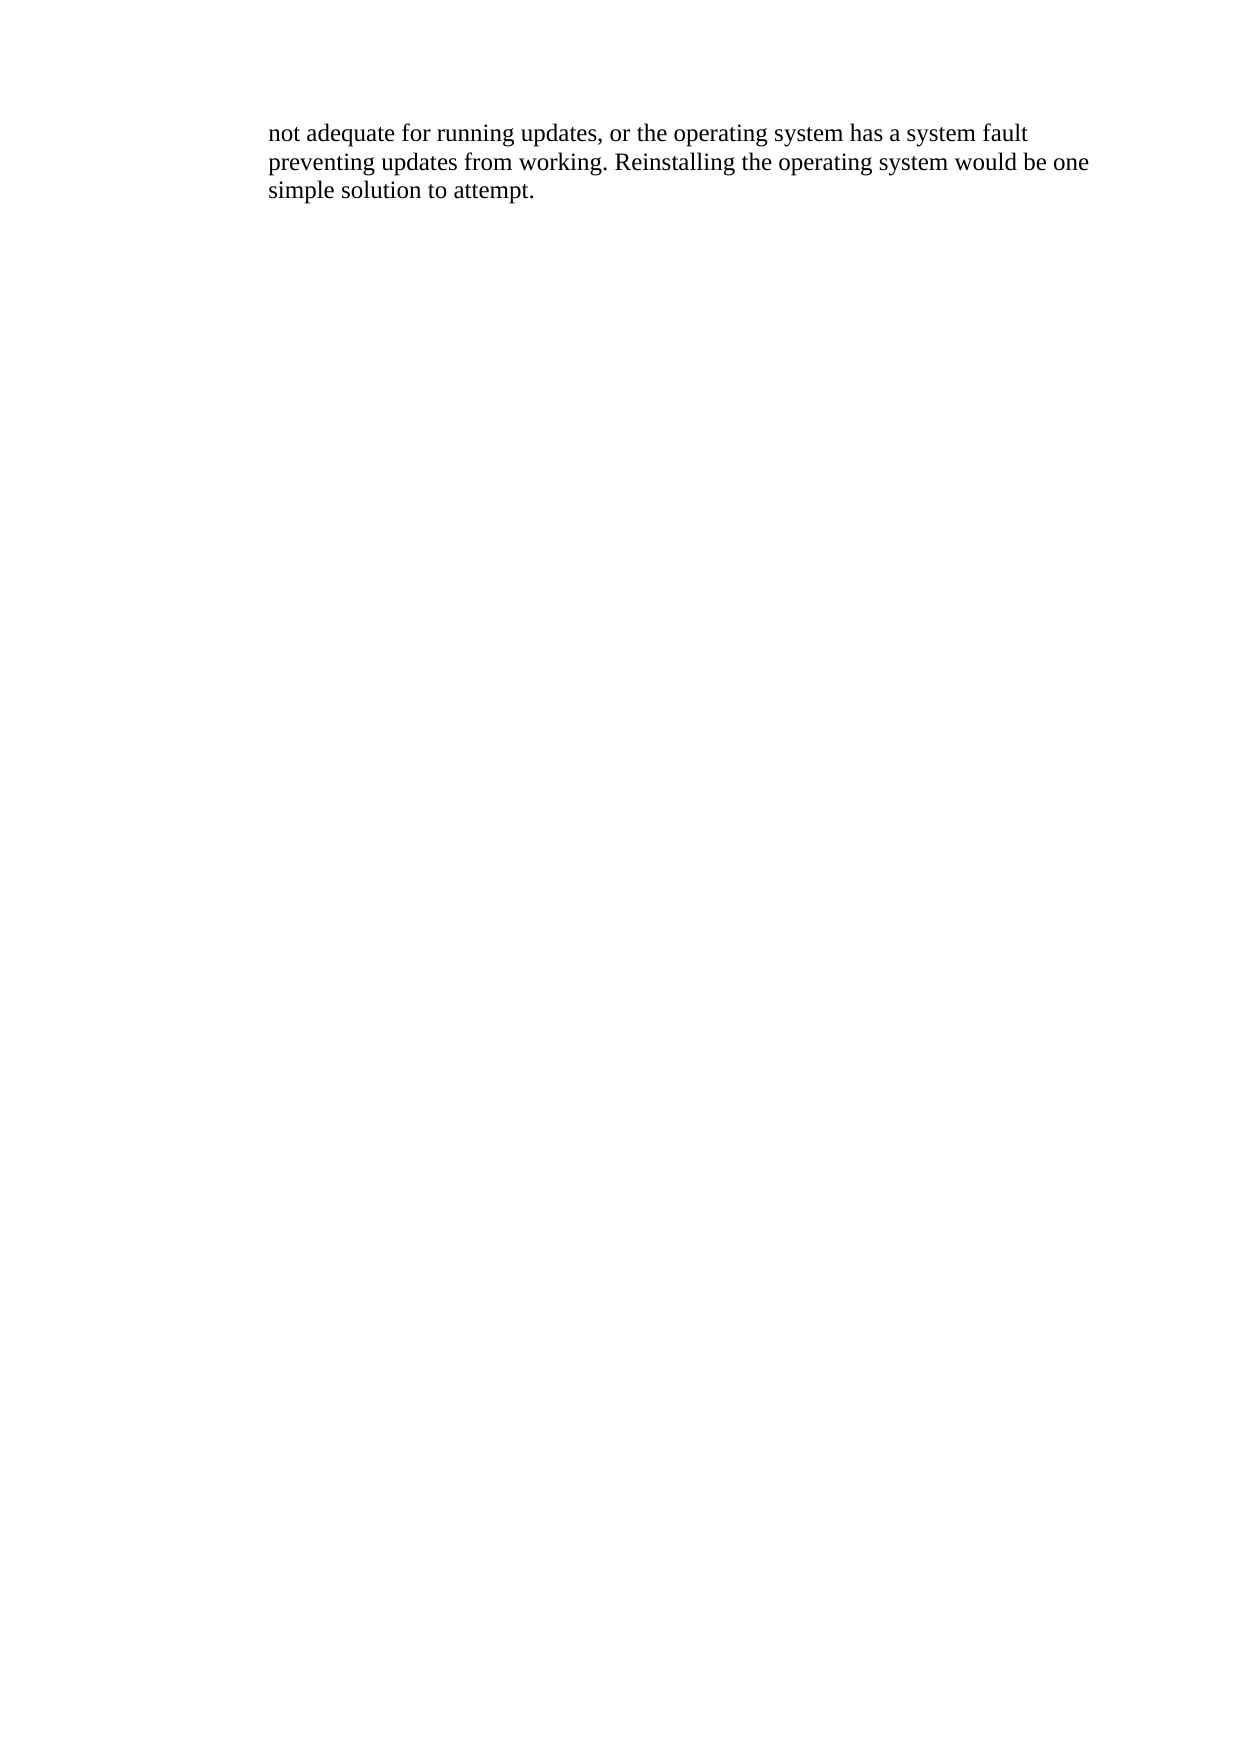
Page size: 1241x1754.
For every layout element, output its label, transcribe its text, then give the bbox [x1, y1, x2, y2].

list not adequate for running updates, or the operating system has a system fault preventing updates from working. Reinstalling the operating system would be one simple solution to attempt. [231, 118, 1122, 204]
